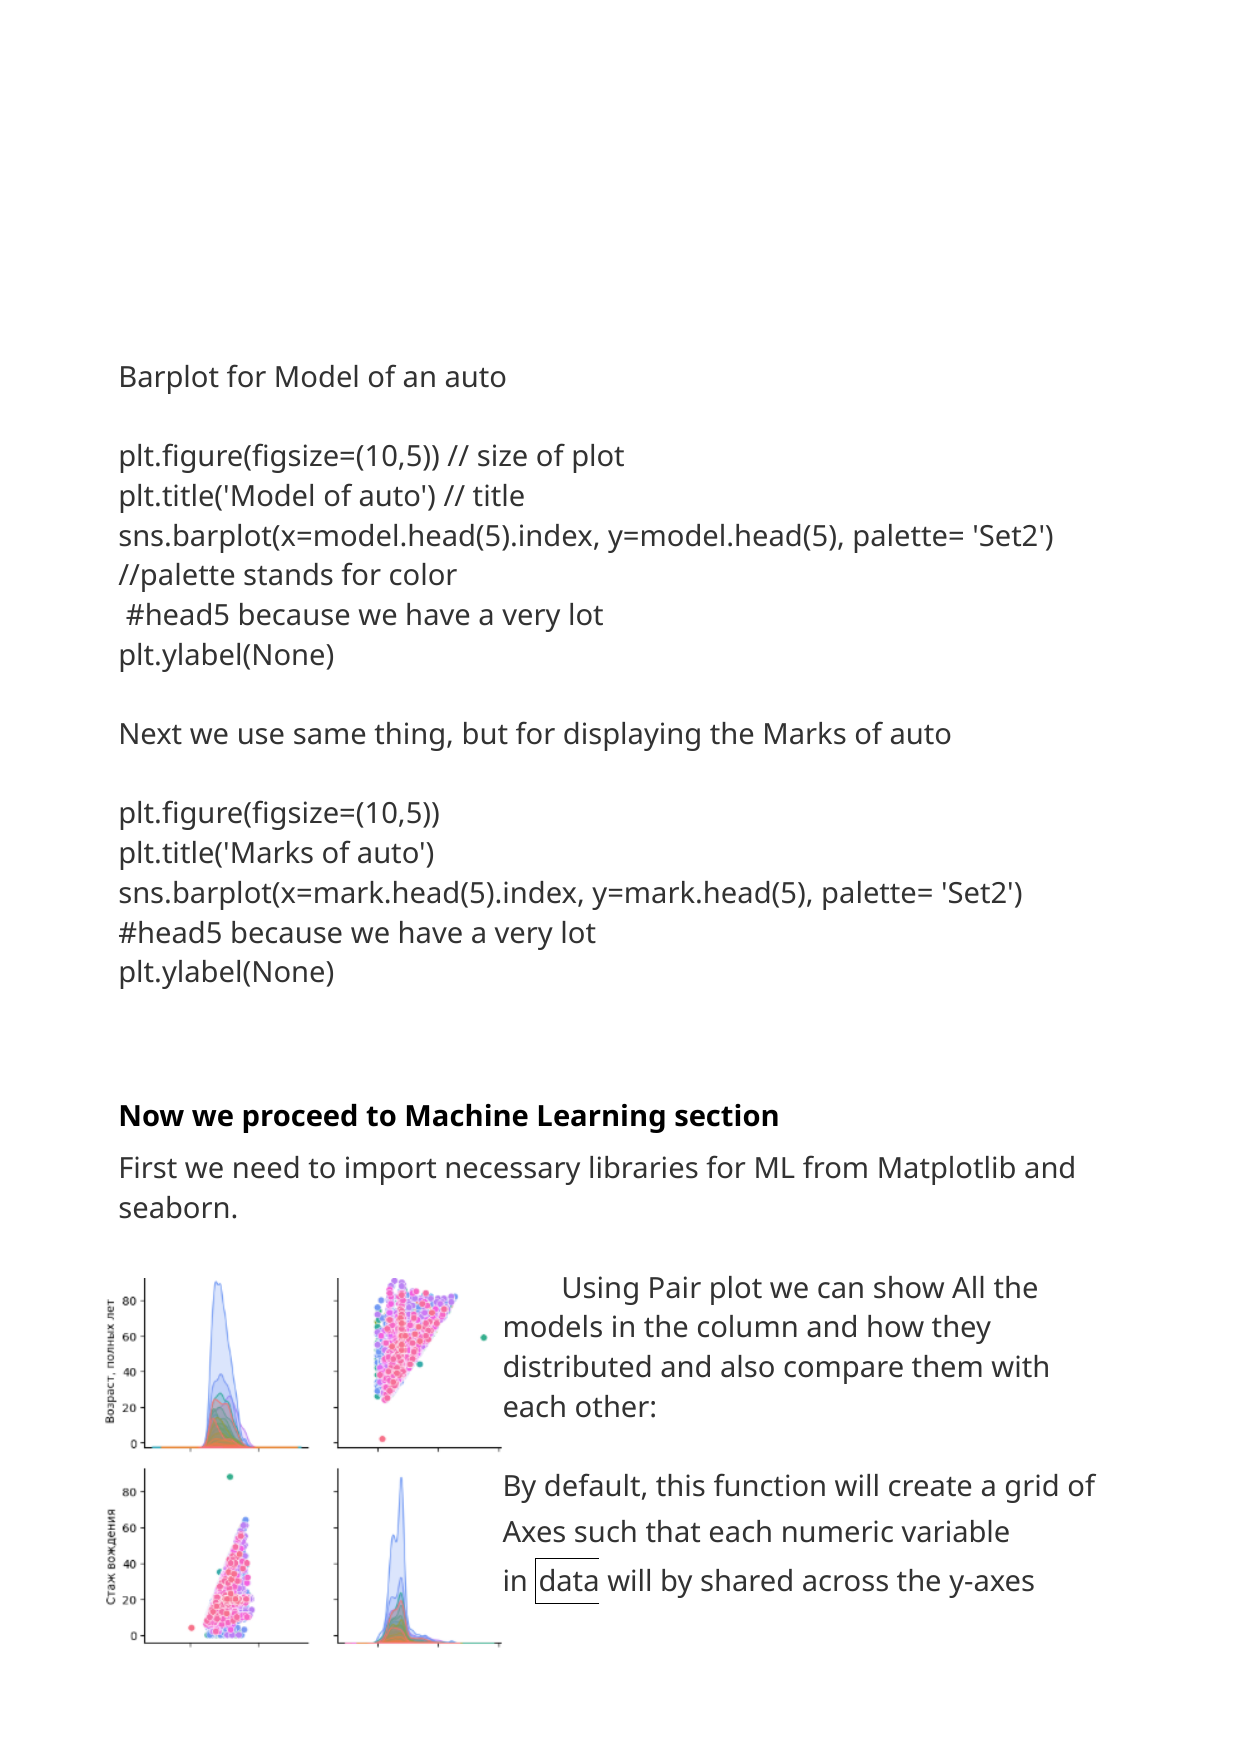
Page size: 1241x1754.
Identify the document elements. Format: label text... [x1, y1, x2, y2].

text plt.title('Marks of auto') [118, 832, 1122, 872]
text sns.barplot(x=model.head(5).index, y=model.head(5), palette= 'Set2') //palette stands for color [118, 515, 1122, 594]
text plt.ylabel(None) [118, 634, 1122, 674]
text First we need to import necessary libraries for ML from Matplotlib and seaborn. [118, 1148, 1122, 1227]
text plt.figure(figsize=(10,5)) // size of plot [118, 436, 1122, 475]
text sns.barplot(x=mark.head(5).index, y=mark.head(5), palette= 'Set2') #head5 because we have a very lot [118, 872, 1122, 952]
text plt.figure(figsize=(10,5)) [118, 793, 1122, 832]
text Next we use same thing, but for displaying the Marks of auto [118, 713, 1122, 753]
subtitle Now we proceed to Machine Learning section [118, 1096, 1122, 1135]
text By default, this function will create a grid of Axes such that each numeric variable in data will by shared across the y-axes [503, 1465, 1122, 1603]
picture [99, 1278, 503, 1664]
text plt.ylabel(None) [118, 952, 1122, 991]
text plt.title('Model of auto') // title [118, 475, 1122, 515]
text Barplot for Model of an auto [118, 356, 1122, 396]
text #head5 because we have a very lot [118, 594, 1122, 634]
text Using Pair plot we can show All the models in the column and how they distributed and also compare them with each other: [118, 1267, 1122, 1426]
